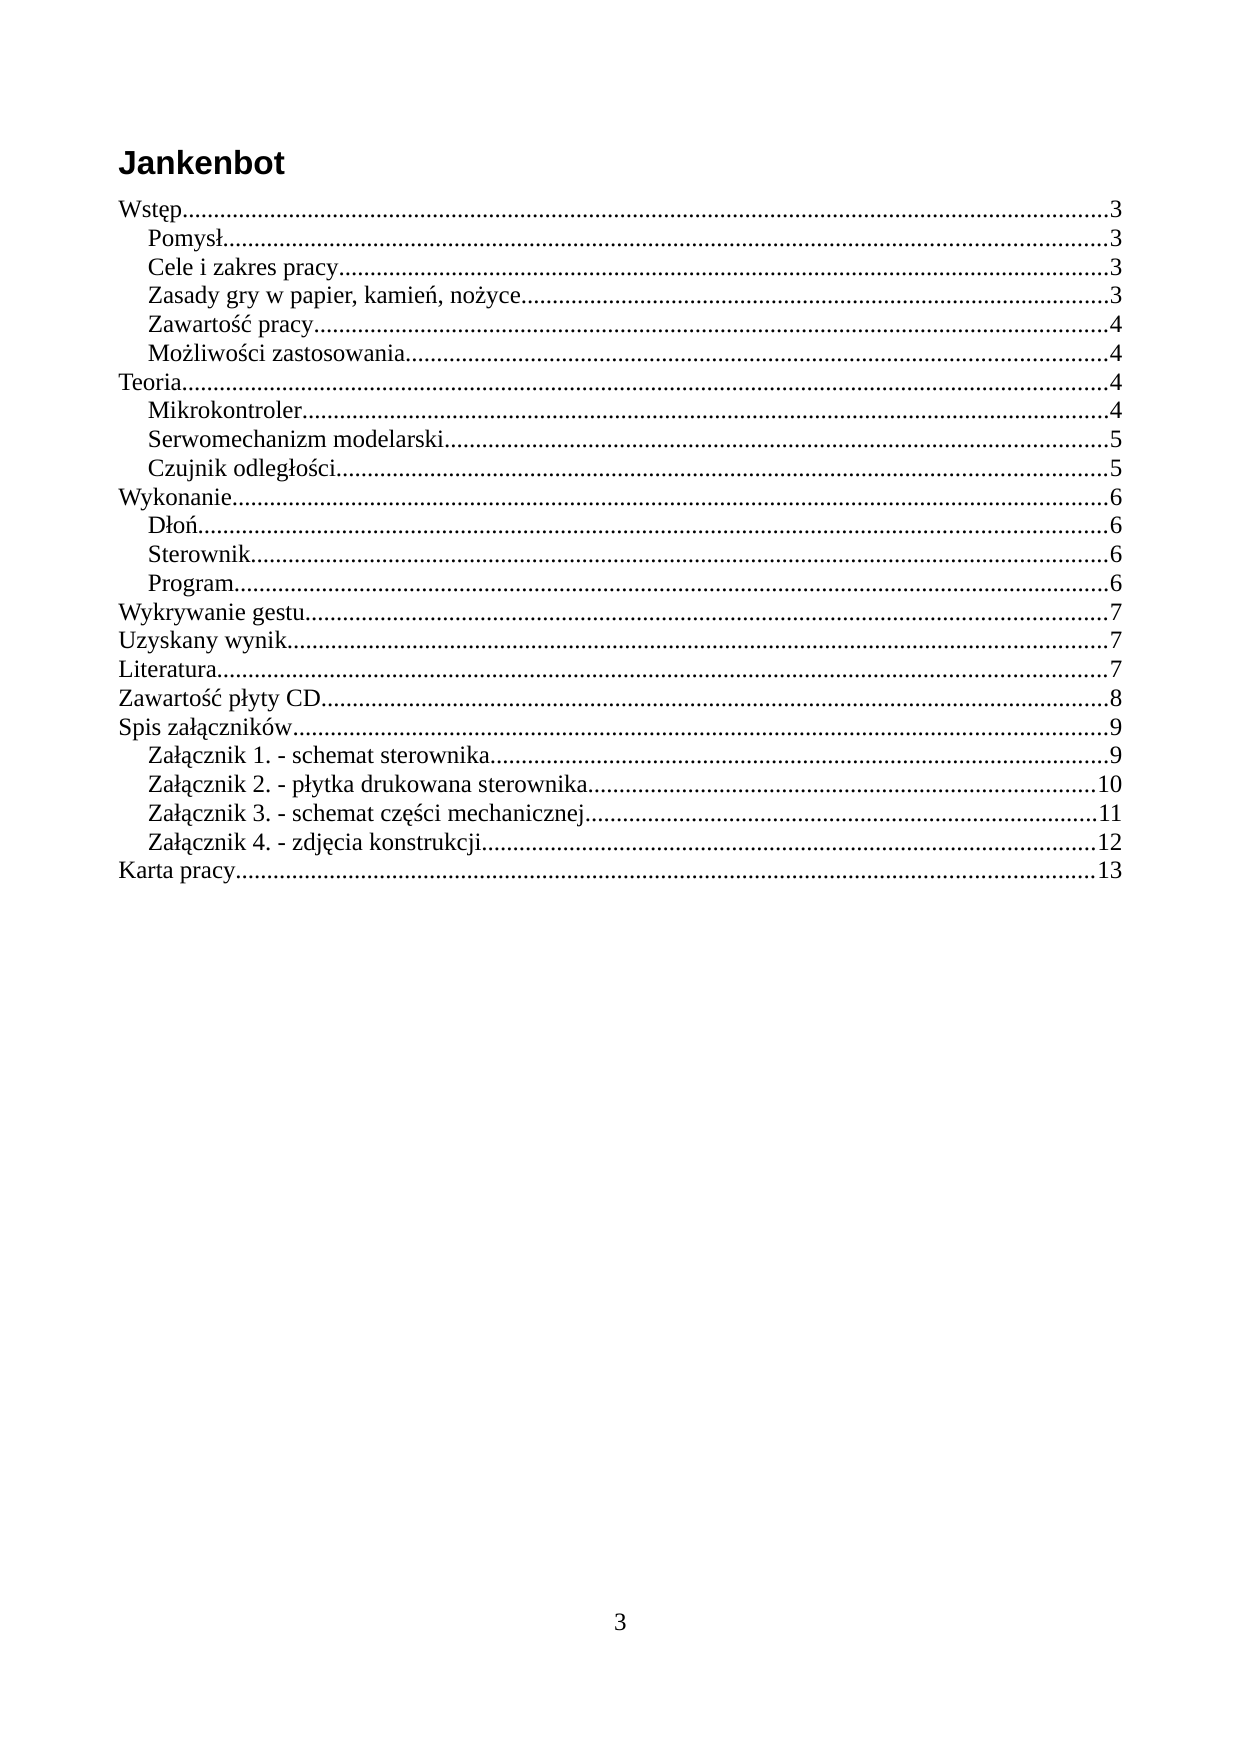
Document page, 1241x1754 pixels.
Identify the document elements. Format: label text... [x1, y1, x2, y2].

text Wykrywanie gestu 7 [118, 597, 1122, 625]
text Możliwości zastosowania 4 [148, 338, 1122, 367]
text Dłoń 6 [148, 510, 1122, 539]
text Spis załączników 9 [118, 712, 1122, 740]
text Literatura 7 [118, 654, 1122, 683]
text Program 6 [148, 568, 1122, 597]
text Załącznik 2. - płytka drukowana sterownika 10 [148, 769, 1122, 798]
text Załącznik 1. - schemat sterownika 9 [148, 740, 1122, 769]
text Zawartość płyty CD 8 [118, 683, 1122, 712]
text Teoria 4 [118, 367, 1122, 395]
text Czujnik odległości 5 [148, 453, 1122, 482]
text Sterownik 6 [148, 539, 1122, 568]
text Pomysł 3 [148, 223, 1122, 252]
subtitle Jankenbot [118, 143, 1122, 182]
text Zasady gry w papier, kamień, nożyce 3 [148, 280, 1122, 309]
text Cele i zakres pracy 3 [148, 252, 1122, 280]
text Uzyskany wynik 7 [118, 625, 1122, 654]
text Mikrokontroler 4 [148, 395, 1122, 424]
text Karta pracy 13 [118, 855, 1122, 884]
text Wstęp 3 [118, 194, 1122, 223]
text Załącznik 3. - schemat części mechanicznej 11 [148, 798, 1122, 827]
text Zawartość pracy 4 [148, 309, 1122, 338]
text Serwomechanizm modelarski 5 [148, 424, 1122, 453]
text Wykonanie 6 [118, 482, 1122, 510]
text Załącznik 4. - zdjęcia konstrukcji 12 [148, 827, 1122, 855]
